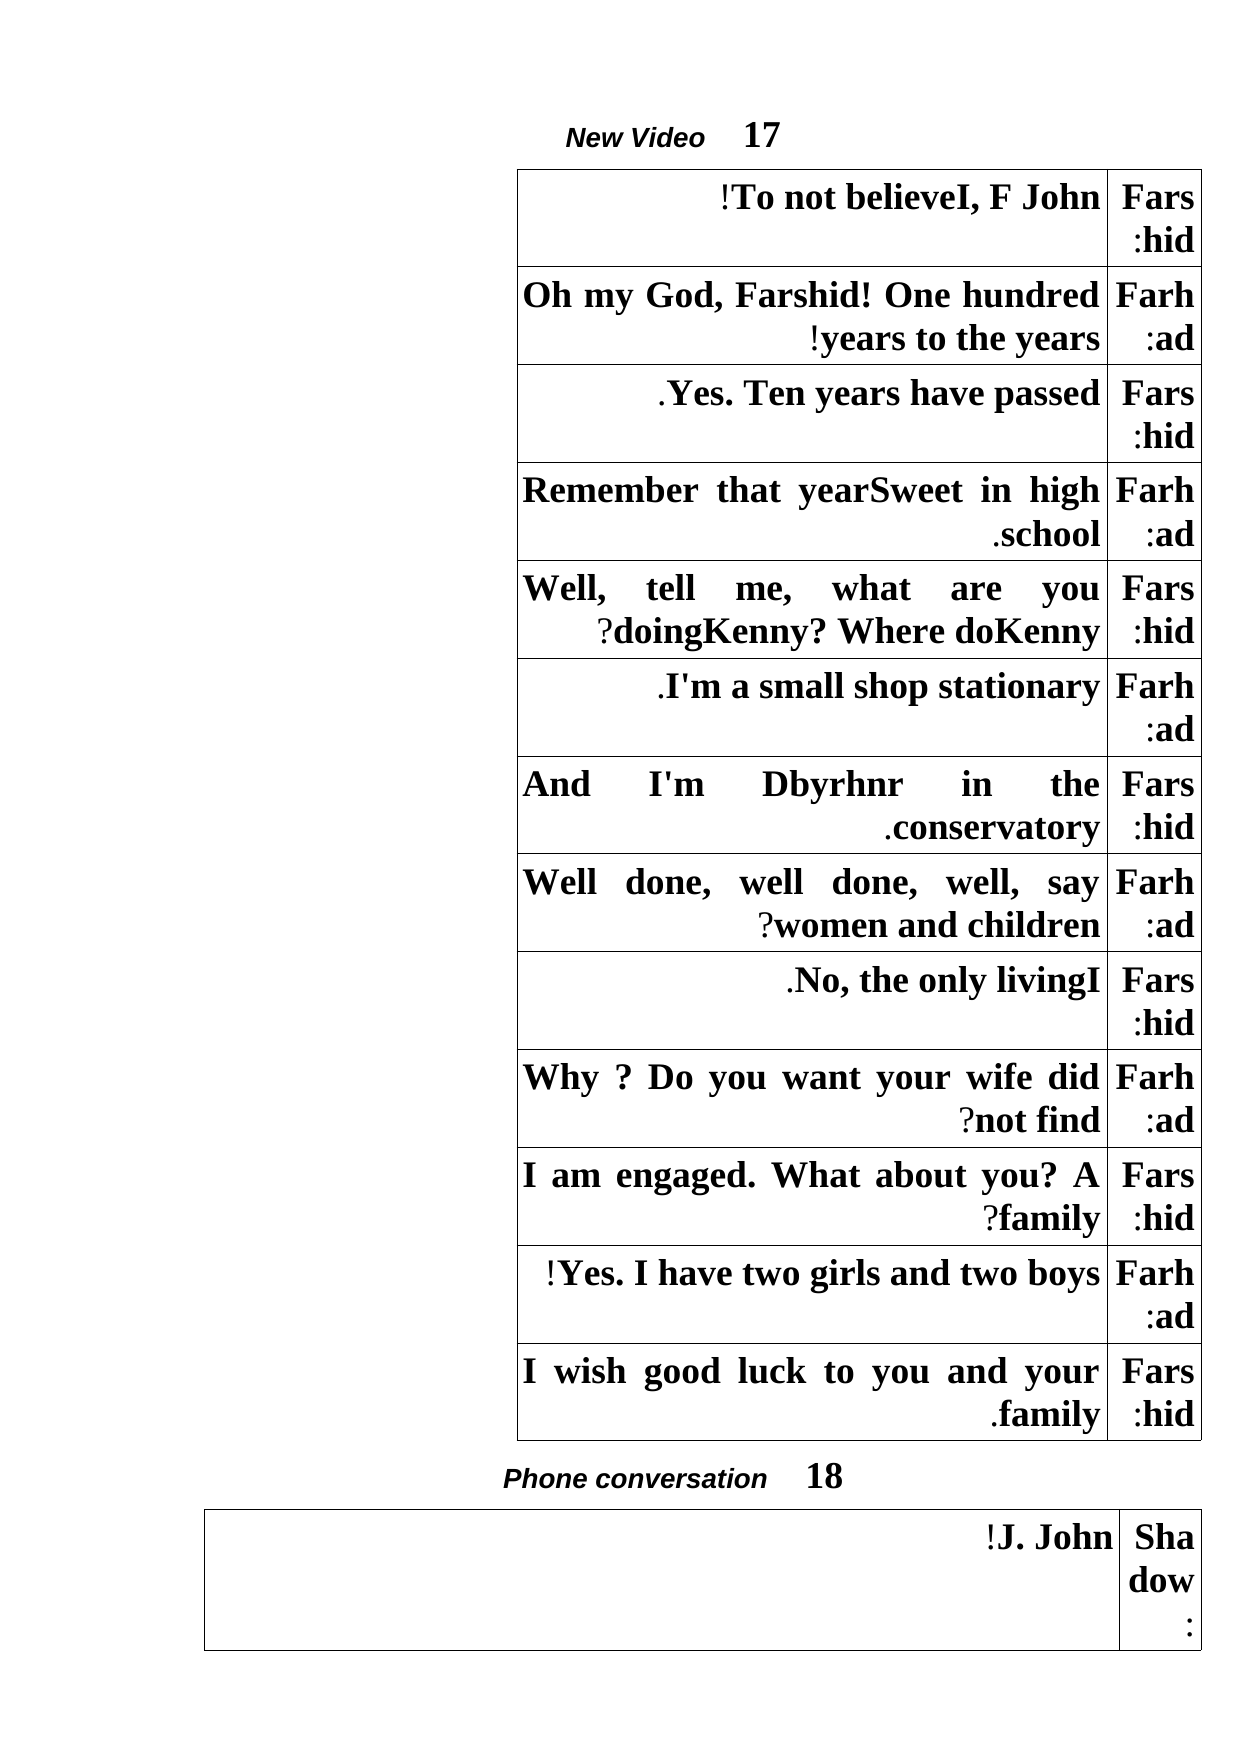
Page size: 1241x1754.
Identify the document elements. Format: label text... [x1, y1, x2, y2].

table_cell Farshid: [1108, 365, 1201, 462]
table_cell Remember that year‌Sweet in high school. [518, 463, 1107, 560]
table_cell I wish good luck to you and your family. [518, 1344, 1107, 1440]
table_cell Well done, well done, well, say women and children? [518, 854, 1107, 951]
table_cell Why ? Do you want your wife did not find? [518, 1050, 1107, 1147]
table_header Farshid: [1108, 170, 1201, 266]
table_cell Well, tell me, what are you doing‌Kenny? Where do‌Kenny? [518, 561, 1107, 658]
table_header J. John! [205, 1510, 1119, 1650]
table_cell Farhad: [1108, 1050, 1201, 1147]
subtitle Phone conversation [146, 1453, 1201, 1496]
table_cell Yes. Ten years have passed. [518, 365, 1107, 462]
table_cell Farhad: [1108, 854, 1201, 951]
subtitle New Video [146, 112, 1201, 156]
table_cell Farhad: [1108, 463, 1201, 560]
table_header Shadow: [1120, 1510, 1201, 1650]
table_cell Farshid: [1108, 1148, 1201, 1244]
table_header To not believe‌I, F John! [518, 170, 1107, 266]
table_cell Farshid: [1108, 561, 1201, 658]
table_cell Farhad: [1108, 659, 1201, 756]
table_cell No, the only living‌I. [518, 952, 1107, 1049]
table_cell Farshid: [1108, 1344, 1201, 1440]
table_cell Farshid: [1108, 952, 1201, 1049]
table_cell Yes. I have two girls and two boys! [518, 1246, 1107, 1342]
table_cell Farshid: [1108, 757, 1201, 853]
table_cell Farhad: [1108, 267, 1201, 364]
table_cell And I'm Dbyrhnr in the conservatory. [518, 757, 1107, 853]
table_cell I'm a small shop stationary. [518, 659, 1107, 756]
table_cell I am engaged. What about you? A family? [518, 1148, 1107, 1244]
table_cell Farhad: [1108, 1246, 1201, 1342]
table_cell Oh my God, Farshid! One hundred years to the years! [518, 267, 1107, 364]
